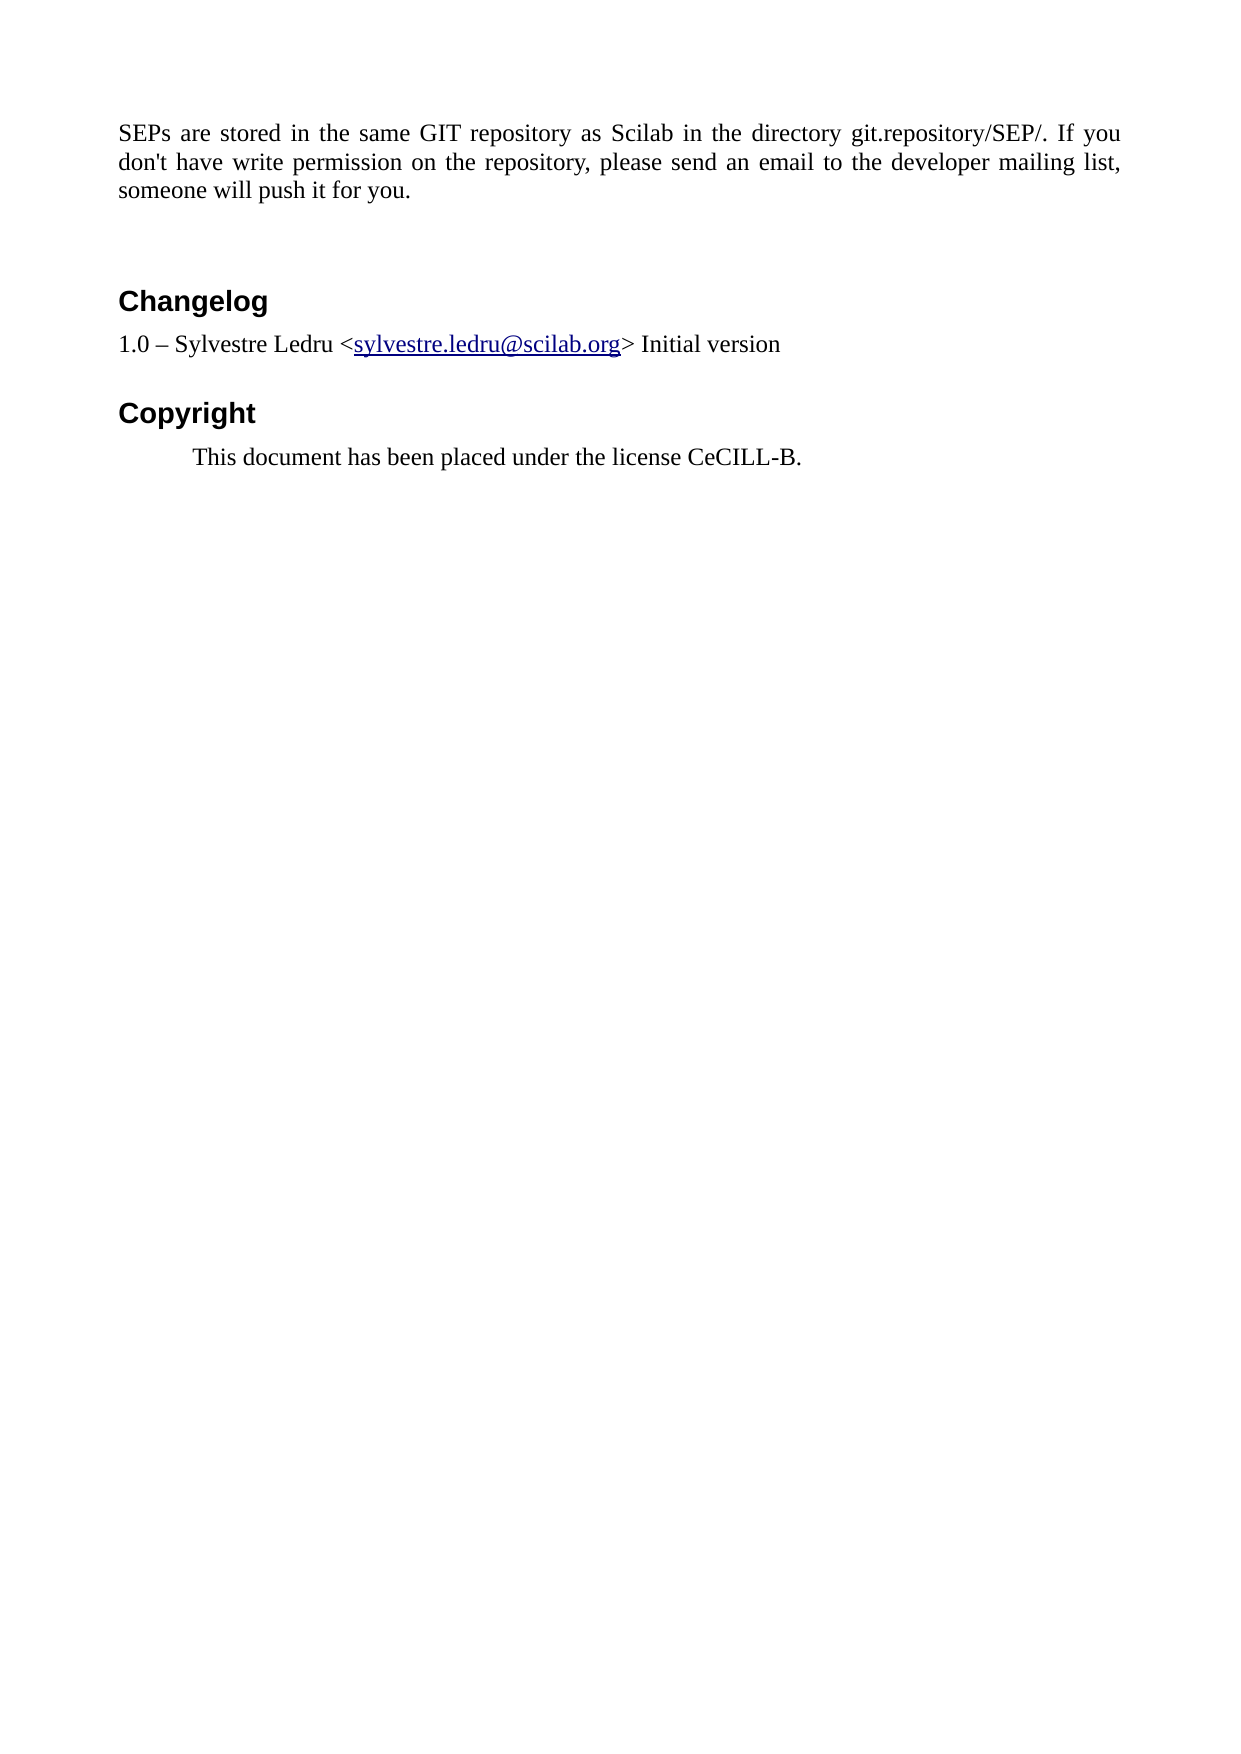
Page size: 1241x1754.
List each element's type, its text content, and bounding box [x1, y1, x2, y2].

text This document has been placed under the license CeCILL-B. [118, 442, 1122, 471]
text SEPs are stored in the same GIT repository as Scilab in the directory git.repository/SEP/. If you don't have write permission on the repository, please send an email to the developer mailing list, someone will push it for you. [118, 118, 1122, 204]
subtitle Copyright [118, 396, 1122, 429]
subtitle Changelog [118, 283, 1122, 317]
text 1.0 – Sylvestre Ledru <sylvestre.ledru@scilab.org> Initial version [118, 329, 1122, 358]
